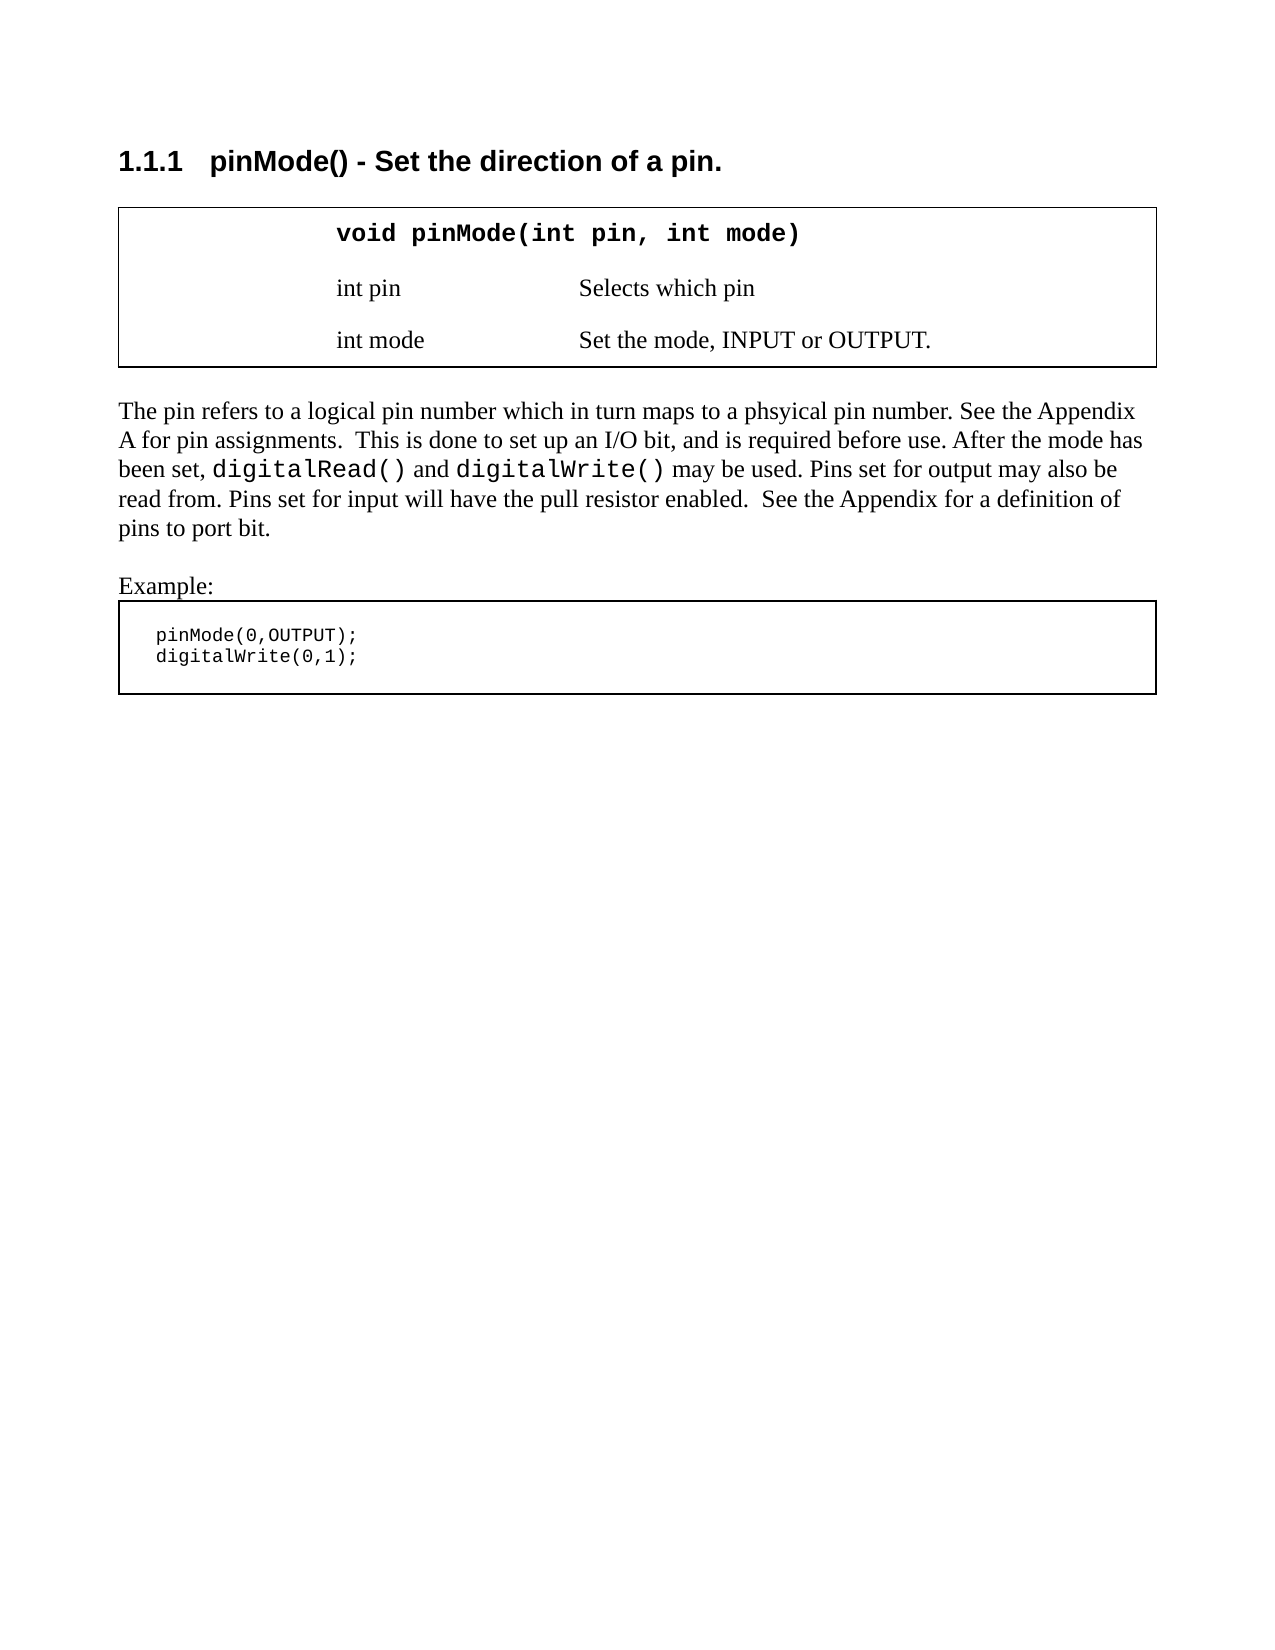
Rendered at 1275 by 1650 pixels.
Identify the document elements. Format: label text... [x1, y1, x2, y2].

table_cell [1018, 261, 1156, 314]
table_cell [119, 314, 324, 366]
table_cell Selects which pin [567, 261, 1018, 314]
text The pin refers to a logical pin number which in turn maps to a phsyical pin number. See the Appendix A for pin assignments. This is done to set up an I/O bit, and is required before use. After the mode has been set, digitalRead() and digitalWrite() may be used. Pins set for output may also be read from. Pins set for input will have the pull resistor enabled. See the Appendix for a definition of pins to port bit. [118, 396, 1157, 542]
text digitalWrite(0,1); [120, 642, 1155, 668]
table_cell int pin [324, 261, 567, 314]
table_header [119, 208, 324, 261]
table_cell int mode [324, 314, 567, 366]
table_header void pinMode(int pin, int mode) [324, 208, 1156, 261]
text Example: [118, 571, 1157, 599]
text pinMode(0,OUTPUT); [120, 621, 1155, 642]
subtitle pinMode() - Set the direction of a pin. [118, 144, 1157, 177]
table_cell [1018, 314, 1156, 366]
table_cell Set the mode, INPUT or OUTPUT. [567, 314, 1018, 366]
table_cell [119, 261, 324, 314]
